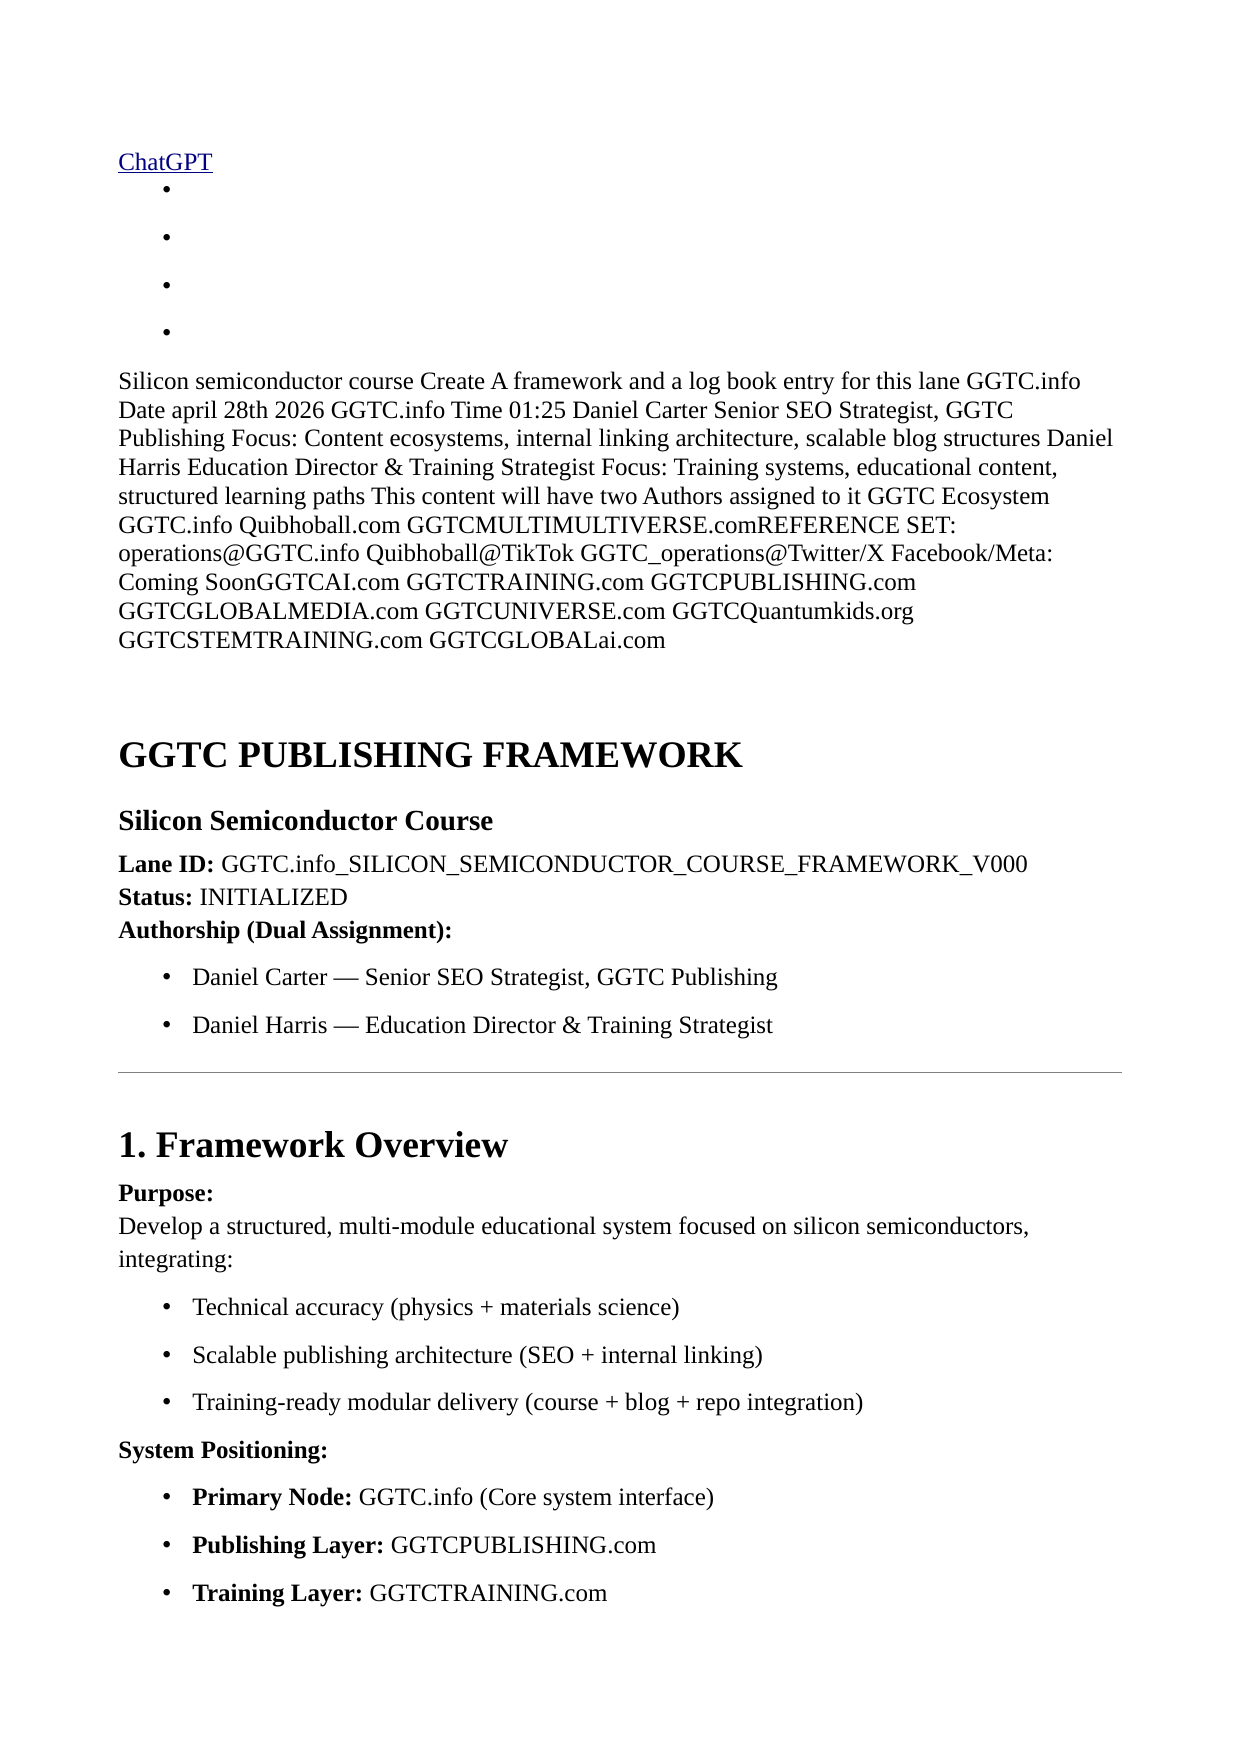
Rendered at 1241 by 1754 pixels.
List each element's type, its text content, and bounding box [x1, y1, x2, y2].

list Training Layer: GGTCTRAINING.com [162, 1578, 1122, 1606]
text Purpose: Develop a structured, multi-module educational system focused on silicon semiconductors, integrating: [118, 1178, 1122, 1273]
text Lane ID: GGTC.info_SILICON_SEMICONDUCTOR_COURSE_FRAMEWORK_V000 Status: INITIALIZED Authorship (Dual Assignment): [118, 849, 1122, 944]
subtitle GGTC PUBLISHING FRAMEWORK [118, 733, 1122, 776]
text Silicon semiconductor course Create A framework and a log book entry for this lane GGTC.info Date april 28th 2026 GGTC.info Time 01:25 Daniel Carter Senior SEO Strategist, GGTC Publishing Focus: Content ecosystems, internal linking architecture, scalable blog structures Daniel Harris Education Director & Training Strategist Focus: Training systems, educational content, structured learning paths This content will have two Authors assigned to it GGTC Ecosystem GGTC.info Quibhoball.com GGTCMULTIMULTIVERSE.comREFERENCE SET: operations@GGTC.info Quibhoball@TikTok GGTC_operations@Twitter/X Facebook/Meta: Coming SoonGGTCAI.com GGTCTRAINING.com GGTCPUBLISHING.com GGTCGLOBALMEDIA.com GGTCUNIVERSE.com GGTCQuantumkids.org GGTCSTEMTRAINING.com GGTCGLOBALai.com [118, 366, 1122, 653]
subtitle Silicon Semiconductor Course [118, 803, 1122, 836]
list Daniel Carter — Senior SEO Strategist, GGTC Publishing [162, 962, 1122, 991]
list Publishing Layer: GGTCPUBLISHING.com [162, 1530, 1122, 1559]
subtitle 1. Framework Overview [118, 1123, 1122, 1166]
text System Positioning: [118, 1435, 1122, 1464]
list Technical accuracy (physics + materials science) [162, 1292, 1122, 1321]
list Training-ready modular delivery (course + blog + repo integration) [162, 1387, 1122, 1416]
text ChatGPT [118, 147, 1122, 176]
list Primary Node: GGTC.info (Core system interface) [162, 1482, 1122, 1511]
list Daniel Harris — Education Director & Training Strategist [162, 1010, 1122, 1039]
list Scalable publishing architecture (SEO + internal linking) [162, 1340, 1122, 1368]
